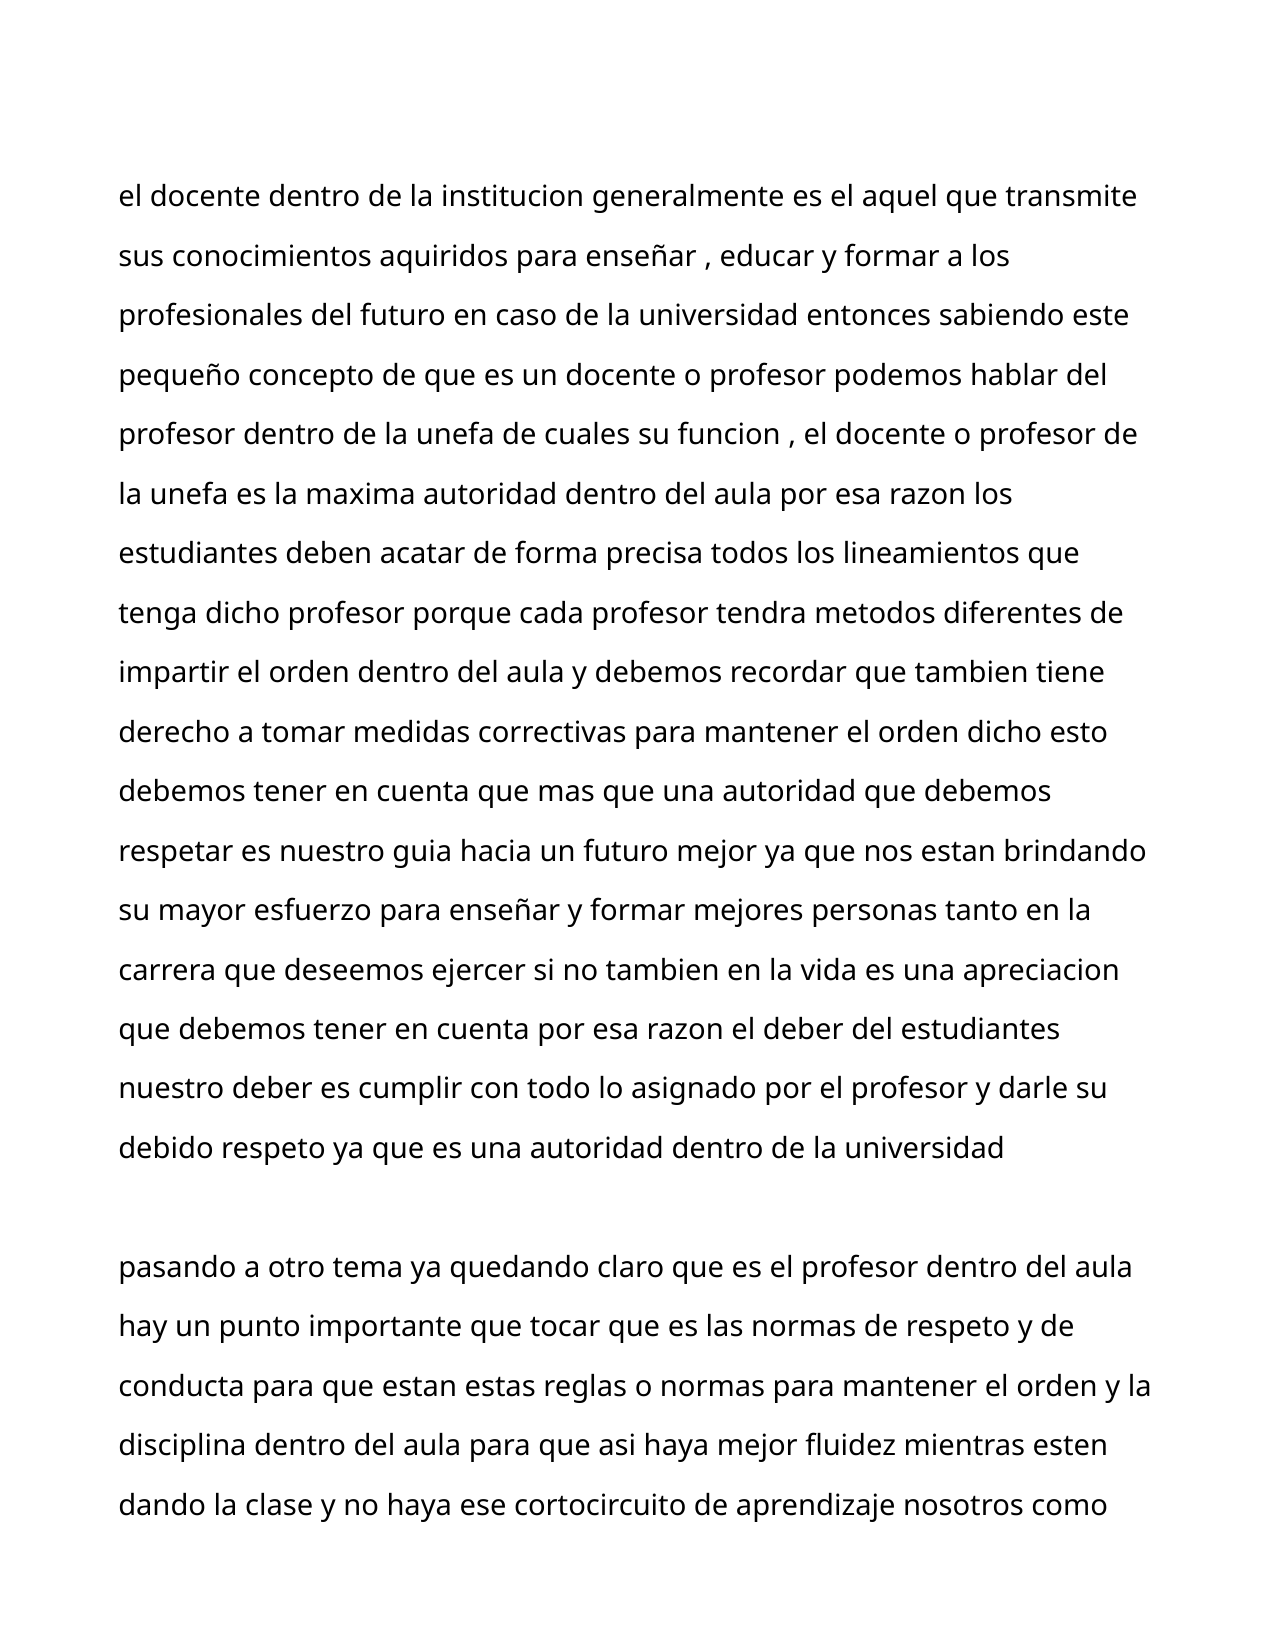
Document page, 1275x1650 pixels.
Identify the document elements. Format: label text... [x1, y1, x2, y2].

text pasando a otro tema ya quedando claro que es el profesor dentro del aula [118, 1246, 1157, 1286]
text hay un punto importante que tocar que es las normas de respeto y de conducta para que estan estas reglas o normas para mantener el orden y la disciplina dentro del aula para que asi haya mejor fluidez mientras esten dando la clase y no haya ese cortocircuito de aprendizaje nosotros como [118, 1306, 1157, 1524]
text el docente dentro de la institucion generalmente es el aquel que transmite sus conocimientos aquiridos para enseñar , educar y formar a los profesionales del futuro en caso de la universidad entonces sabiendo este pequeño concepto de que es un docente o profesor podemos hablar del profesor dentro de la unefa de cuales su funcion , el docente o profesor de la unefa es la maxima autoridad dentro del aula por esa razon los estudiantes deben acatar de forma precisa todos los lineamientos que tenga dicho profesor porque cada profesor tendra metodos diferentes de impartir el orden dentro del aula y debemos recordar que tambien tiene derecho a tomar medidas correctivas para mantener el orden dicho esto debemos tener en cuenta que mas que una autoridad que debemos respetar es nuestro guia hacia un futuro mejor ya que nos estan brindando su mayor esfuerzo para enseñar y formar mejores personas tanto en la carrera que deseemos ejercer si no tambien en la vida es una apreciacion que debemos tener en cuenta por esa razon el deber del estudiantes nuestro deber es cumplir con todo lo asignado por el profesor y darle su debido respeto ya que es una autoridad dentro de la universidad [118, 176, 1157, 1167]
